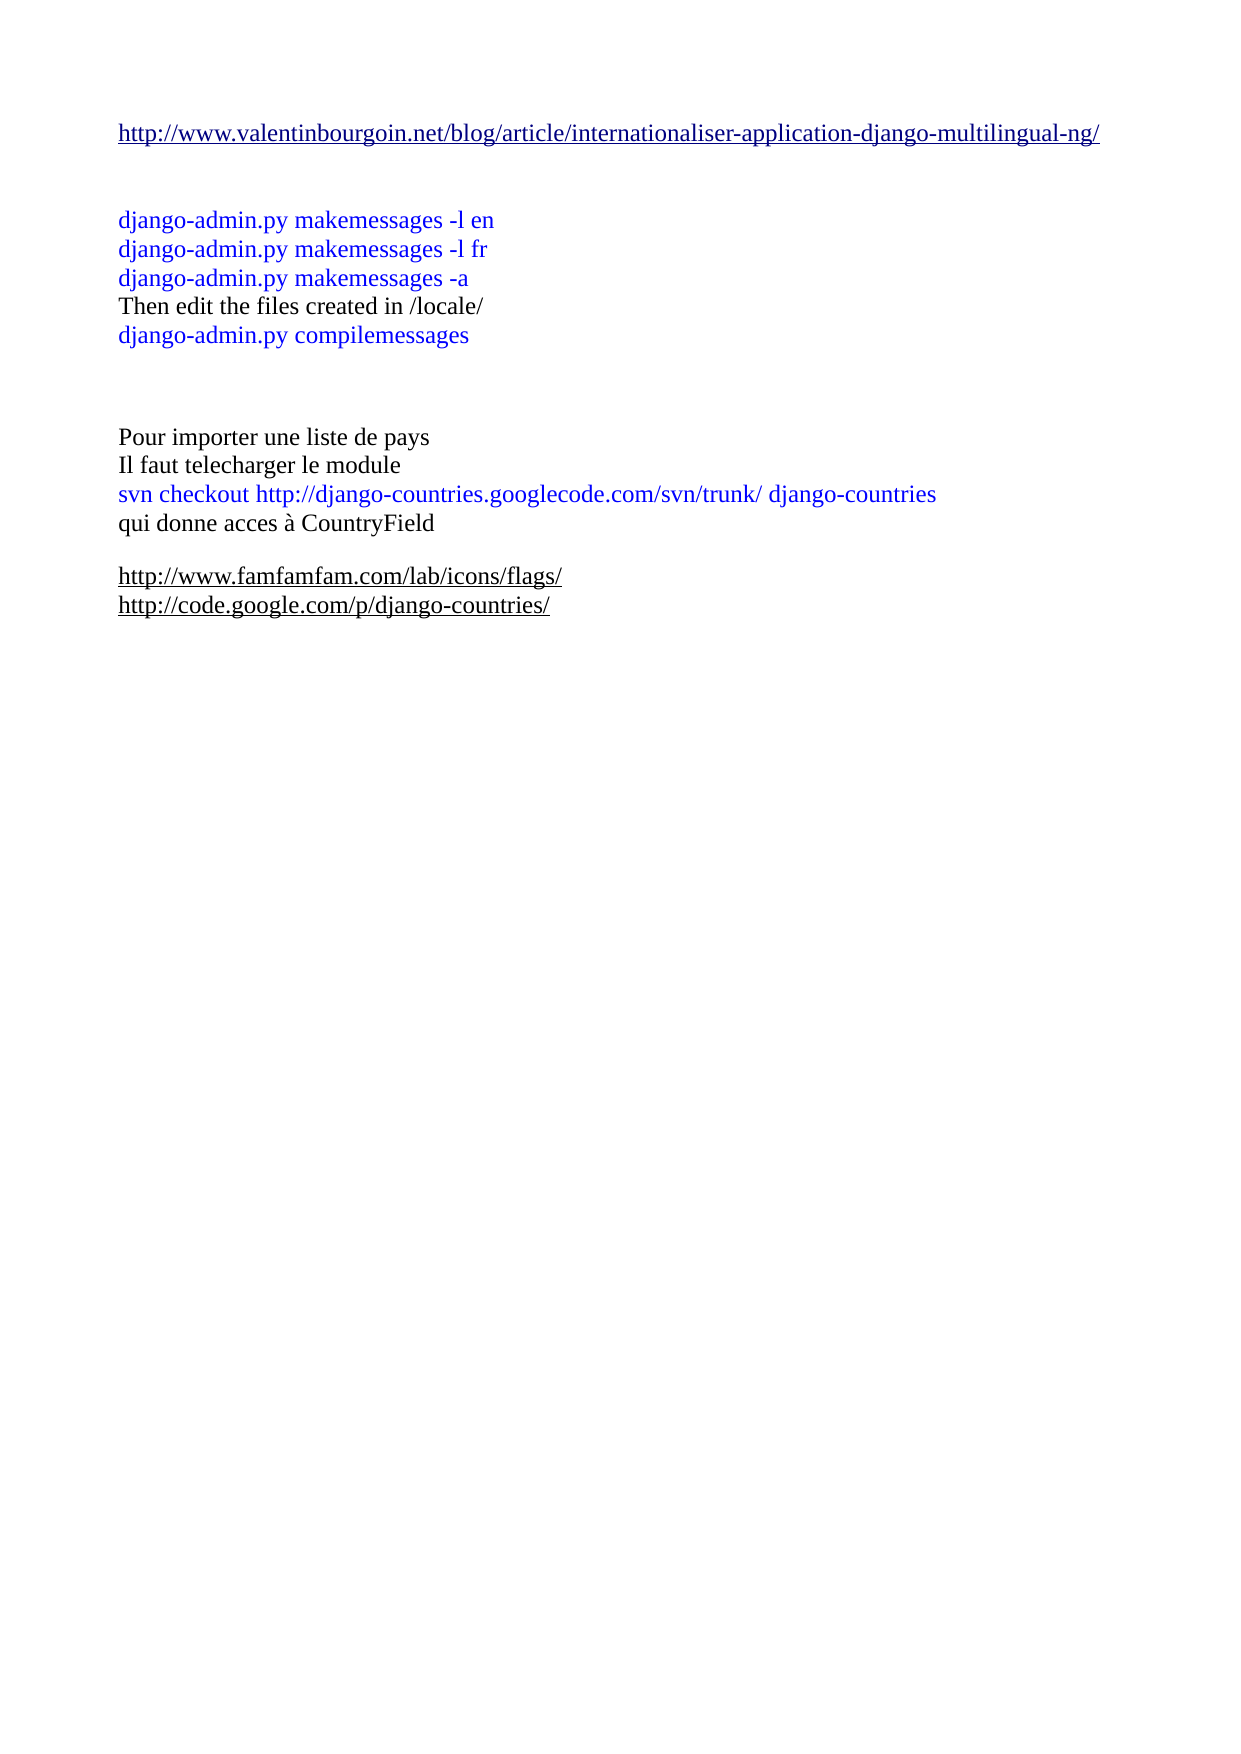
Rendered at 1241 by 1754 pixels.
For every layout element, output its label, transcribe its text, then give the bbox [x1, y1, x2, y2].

text svn checkout http://django-countries.googlecode.com/svn/trunk/ django-countries [118, 479, 1122, 508]
text qui donne acces à CountryField [118, 508, 1122, 537]
text Pour importer une liste de pays [118, 422, 1122, 451]
text django-admin.py makemessages -l en [118, 205, 1122, 234]
text http://code.google.com/p/django-countries/ [118, 590, 1122, 618]
text django-admin.py makemessages -a [118, 263, 1122, 291]
text Then edit the files created in /locale/ [118, 291, 1122, 320]
text django-admin.py makemessages -l fr [118, 234, 1122, 263]
text django-admin.py compilemessages [118, 320, 1122, 349]
text Il faut telecharger le module [118, 451, 1122, 479]
text http://www.famfamfam.com/lab/icons/flags/ [118, 561, 1122, 590]
text http://www.valentinbourgoin.net/blog/article/internationaliser-application-django-multilingual-ng/ [118, 118, 1122, 147]
